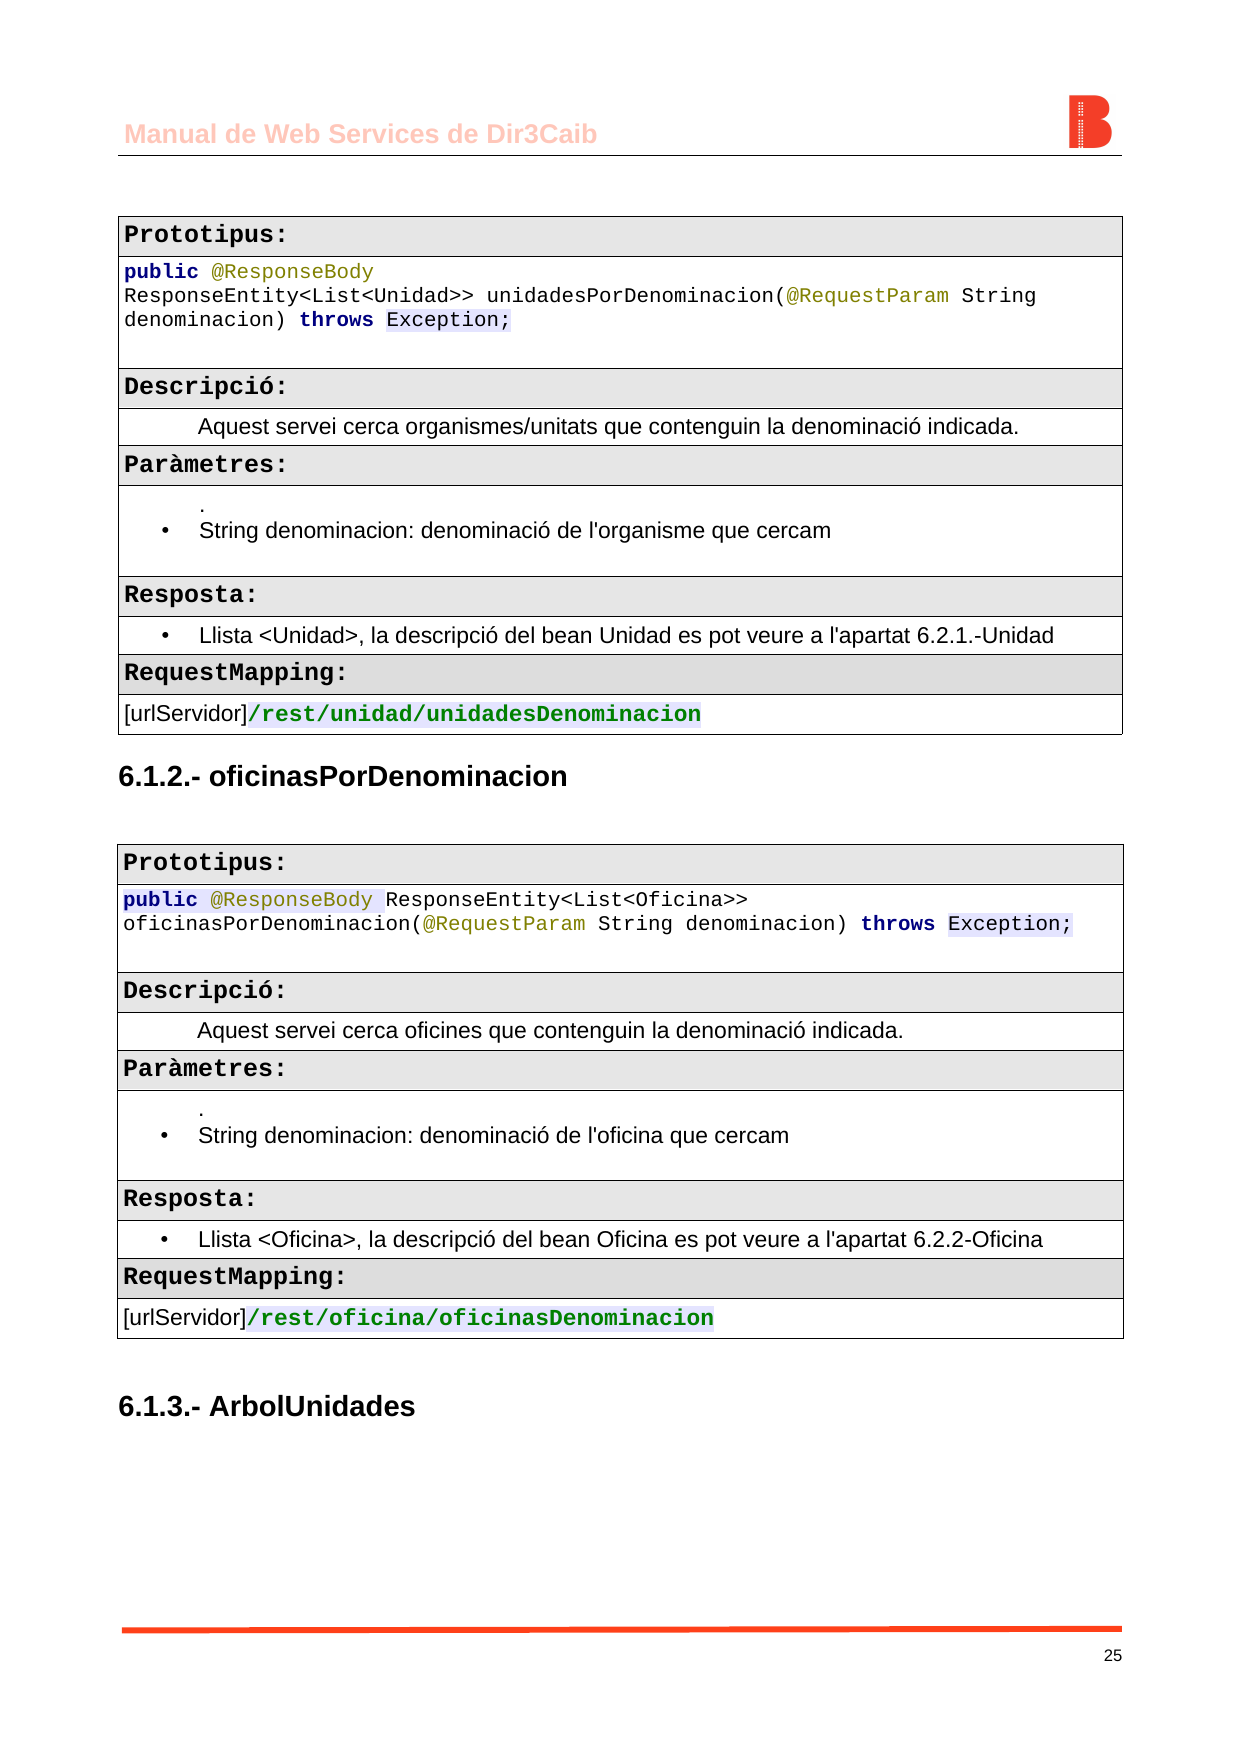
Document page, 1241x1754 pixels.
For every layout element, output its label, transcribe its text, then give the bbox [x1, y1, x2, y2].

table_cell Resposta: [119, 577, 1122, 616]
table_cell Paràmetres: [118, 1051, 1123, 1089]
table_cell public @ResponseBody ResponseEntity<List<Unidad>> unidadesPorDenominacion(@RequestParam String denominacion) throws Exception; [119, 257, 1122, 368]
table_cell RequestMapping: [118, 1259, 1123, 1298]
table_cell public @ResponseBody ResponseEntity<List<Oficina>> oficinasPorDenominacion(@RequestParam String denominacion) throws Exception; [118, 885, 1123, 972]
table_cell [urlServidor]/rest/oficina/oficinasDenominacion [118, 1299, 1123, 1338]
table_cell Resposta: [118, 1181, 1123, 1220]
table_cell [urlServidor]/rest/unidad/unidadesDenominacion [119, 695, 1122, 733]
table_cell . String denominacion: denominació de l'oficina que cercam [118, 1091, 1123, 1180]
table_cell Aquest servei cerca oficines que contenguin la denominació indicada. [118, 1013, 1123, 1049]
table_cell Llista <Unidad>, la descripció del bean Unidad es pot veure a l'apartat 6.2.1.-Unidad [119, 617, 1122, 654]
table_cell Descripció: [119, 369, 1122, 407]
table_cell . String denominacion: denominació de l'organisme que cercam [119, 486, 1122, 576]
table_cell Paràmetres: [119, 446, 1122, 485]
table_header Prototipus: [118, 845, 1123, 883]
table_cell Aquest servei cerca organismes/unitats que contenguin la denominació indicada. [119, 409, 1122, 445]
table_header Prototipus: [119, 217, 1122, 256]
picture [1063, 94, 1117, 150]
table_cell Llista <Oficina>, la descripció del bean Oficina es pot veure a l'apartat 6.2.2-Oficina [118, 1221, 1123, 1258]
table_cell Descripció: [118, 973, 1123, 1012]
subtitle oficinasPorDenominacion [118, 759, 1122, 792]
subtitle ArbolUnidades [118, 1389, 1122, 1423]
table_cell RequestMapping: [119, 655, 1122, 694]
